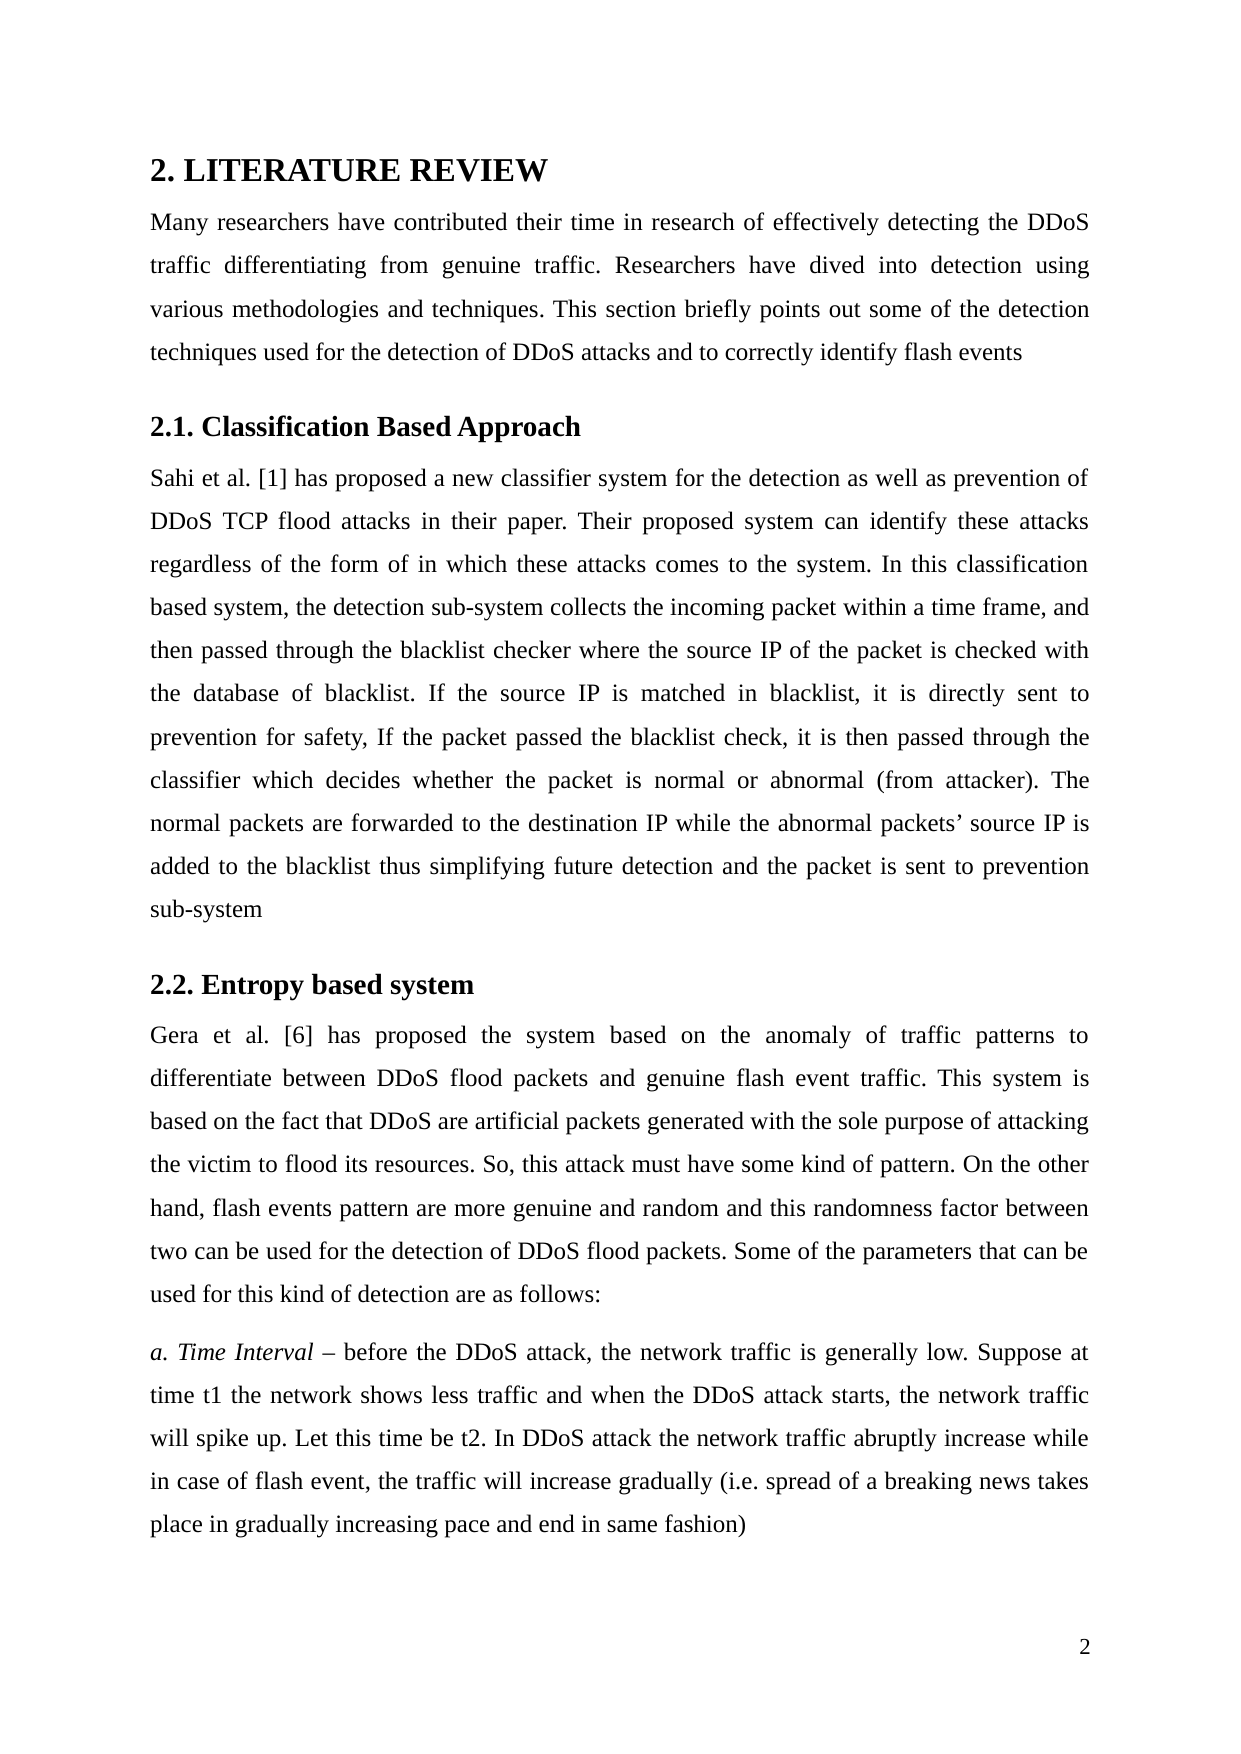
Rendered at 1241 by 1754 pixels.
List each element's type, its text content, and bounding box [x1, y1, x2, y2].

text Gera et al. [6] has proposed the system based on the anomaly of traffic patterns to differentiate between DDoS flood packets and genuine flash event traffic. This system is based on the fact that DDoS are artificial packets generated with the sole purpose of attacking the victim to flood its resources. So, this attack must have some kind of pattern. On the other hand, flash events pattern are more genuine and random and this randomness factor between two can be used for the detection of DDoS flood packets. Some of the parameters that can be used for this kind of detection are as follows: [150, 1020, 1091, 1308]
text a. Time Interval – before the DDoS attack, the network traffic is generally low. Suppose at time t1 the network shows less traffic and when the DDoS attack starts, the network traffic will spike up. Let this time be t2. In DDoS attack the network traffic abruptly increase while in case of flash event, the traffic will increase gradually (i.e. spread of a breaking news takes place in gradually increasing pace and end in same fashion) [150, 1337, 1091, 1538]
text Many researchers have contributed their time in research of effectively detecting the DDoS traffic differentiating from genuine traffic. Researchers have dived into detection using various methodologies and techniques. This section briefly points out some of the detection techniques used for the detection of DDoS attacks and to correctly identify flash events [150, 207, 1091, 366]
text Sahi et al. [1] has proposed a new classifier system for the detection as well as prevention of DDoS TCP flood attacks in their paper. Their proposed system can identify these attacks regardless of the form of in which these attacks comes to the system. In this classification based system, the detection sub-system collects the incoming packet within a time frame, and then passed through the blacklist checker where the source IP of the packet is checked with the database of blacklist. If the source IP is matched in blacklist, it is directly sent to prevention for safety, If the packet passed the blacklist check, it is then passed through the classifier which decides whether the packet is normal or abnormal (from attacker). The normal packets are forwarded to the destination IP while the abnormal packets’ source IP is added to the blacklist thus simplifying future detection and the packet is sent to prevention sub-system [150, 463, 1091, 923]
subtitle 2.1. Classification Based Approach [150, 409, 1091, 443]
subtitle 2. LITERATURE REVIEW [150, 150, 1091, 188]
subtitle 2.2. Entropy based system [150, 967, 1091, 1000]
